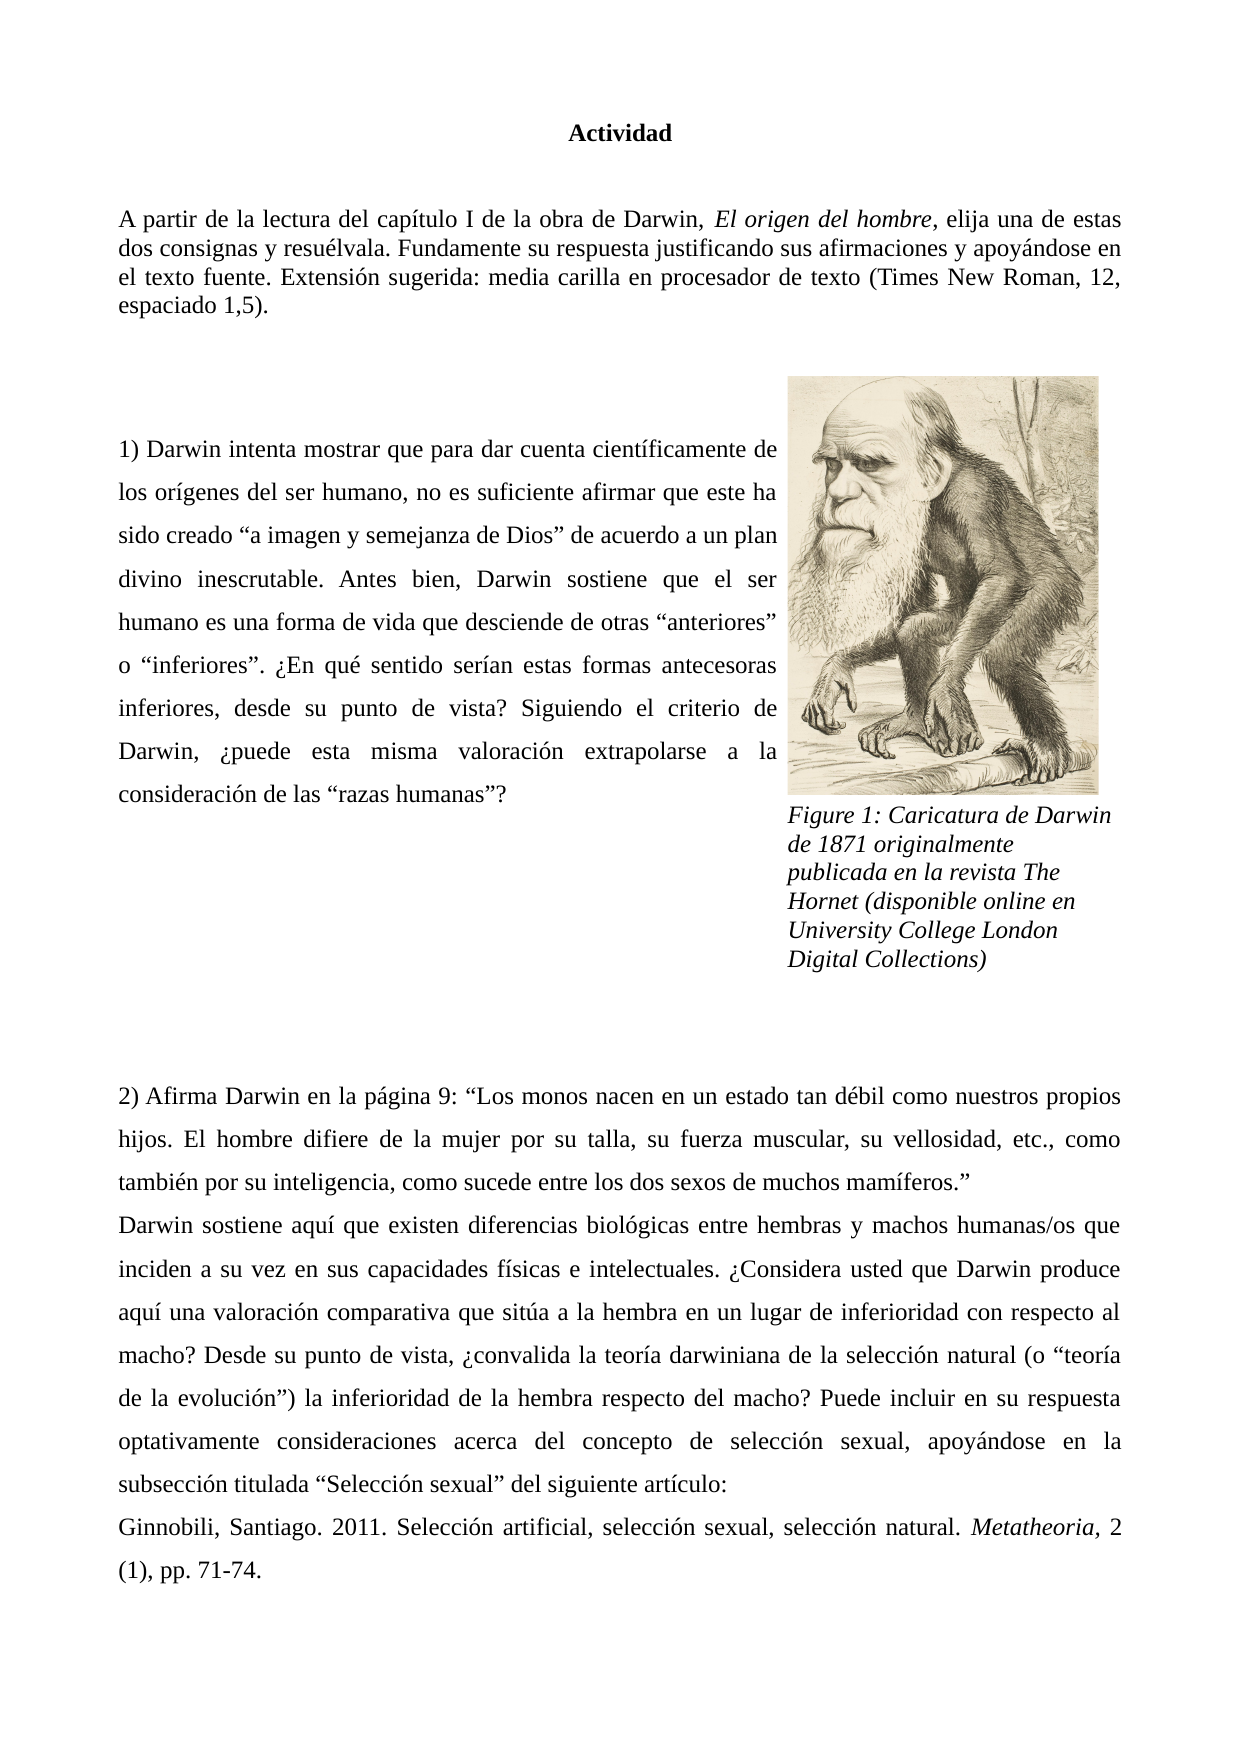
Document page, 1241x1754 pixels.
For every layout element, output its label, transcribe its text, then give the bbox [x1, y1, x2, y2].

text Actividad [118, 118, 1122, 147]
picture [787, 376, 1099, 795]
text Darwin sostiene aquí que existen diferencias biológicas entre hembras y machos humanas/os que inciden a su vez en sus capacidades físicas e intelectuales. ¿Considera usted que Darwin produce aquí una valoración comparativa que sitúa a la hembra en un lugar de inferioridad con respecto al macho? Desde su punto de vista, ¿convalida la teoría darwiniana de la selección natural (o “teoría de la evolución”) la inferioridad de la hembra respecto del macho? Puede incluir en su respuesta optativamente consideraciones acerca del concepto de selección sexual, apoyándose en la subsección titulada “Selección sexual” del siguiente artículo: [118, 1211, 1122, 1498]
text Figure 1: Caricatura de Darwin de 1871 originalmente publicada en la revista The Hornet (disponible online en University College London Digital Collections) [787, 376, 1122, 972]
text 1) Darwin intenta mostrar que para dar cuenta científicamente de los orígenes del ser humano, no es suficiente afirmar que este ha sido creado “a imagen y semejanza de Dios” de acuerdo a un plan divino inescrutable. Antes bien, Darwin sostiene que el ser humano es una forma de vida que desciende de otras “anteriores” o “inferiores”. ¿En qué sentido serían estas formas antecesoras inferiores, desde su punto de vista? Siguiendo el criterio de Darwin, ¿puede esta misma valoración extrapolarse a la consideración de las “razas humanas”? [118, 434, 778, 808]
text Ginnobili, Santiago. 2011. Selección artificial, selección sexual, selección natural. Metatheoria, 2 (1), pp. 71-74. [118, 1512, 1122, 1584]
text 2) Afirma Darwin en la página 9: “Los monos nacen en un estado tan débil como nuestros propios hijos. El hombre difiere de la mujer por su talla, su fuerza muscular, su vellosidad, etc., como también por su inteligencia, como sucede entre los dos sexos de muchos mamíferos.” [118, 1081, 1122, 1196]
text A partir de la lectura del capítulo I de la obra de Darwin, El origen del hombre, elija una de estas dos consignas y resuélvala. Fundamente su respuesta justificando sus afirmaciones y apoyándose en el texto fuente. Extensión sugerida: media carilla en procesador de texto (Times New Roman, 12, espaciado 1,5). [118, 204, 1122, 319]
